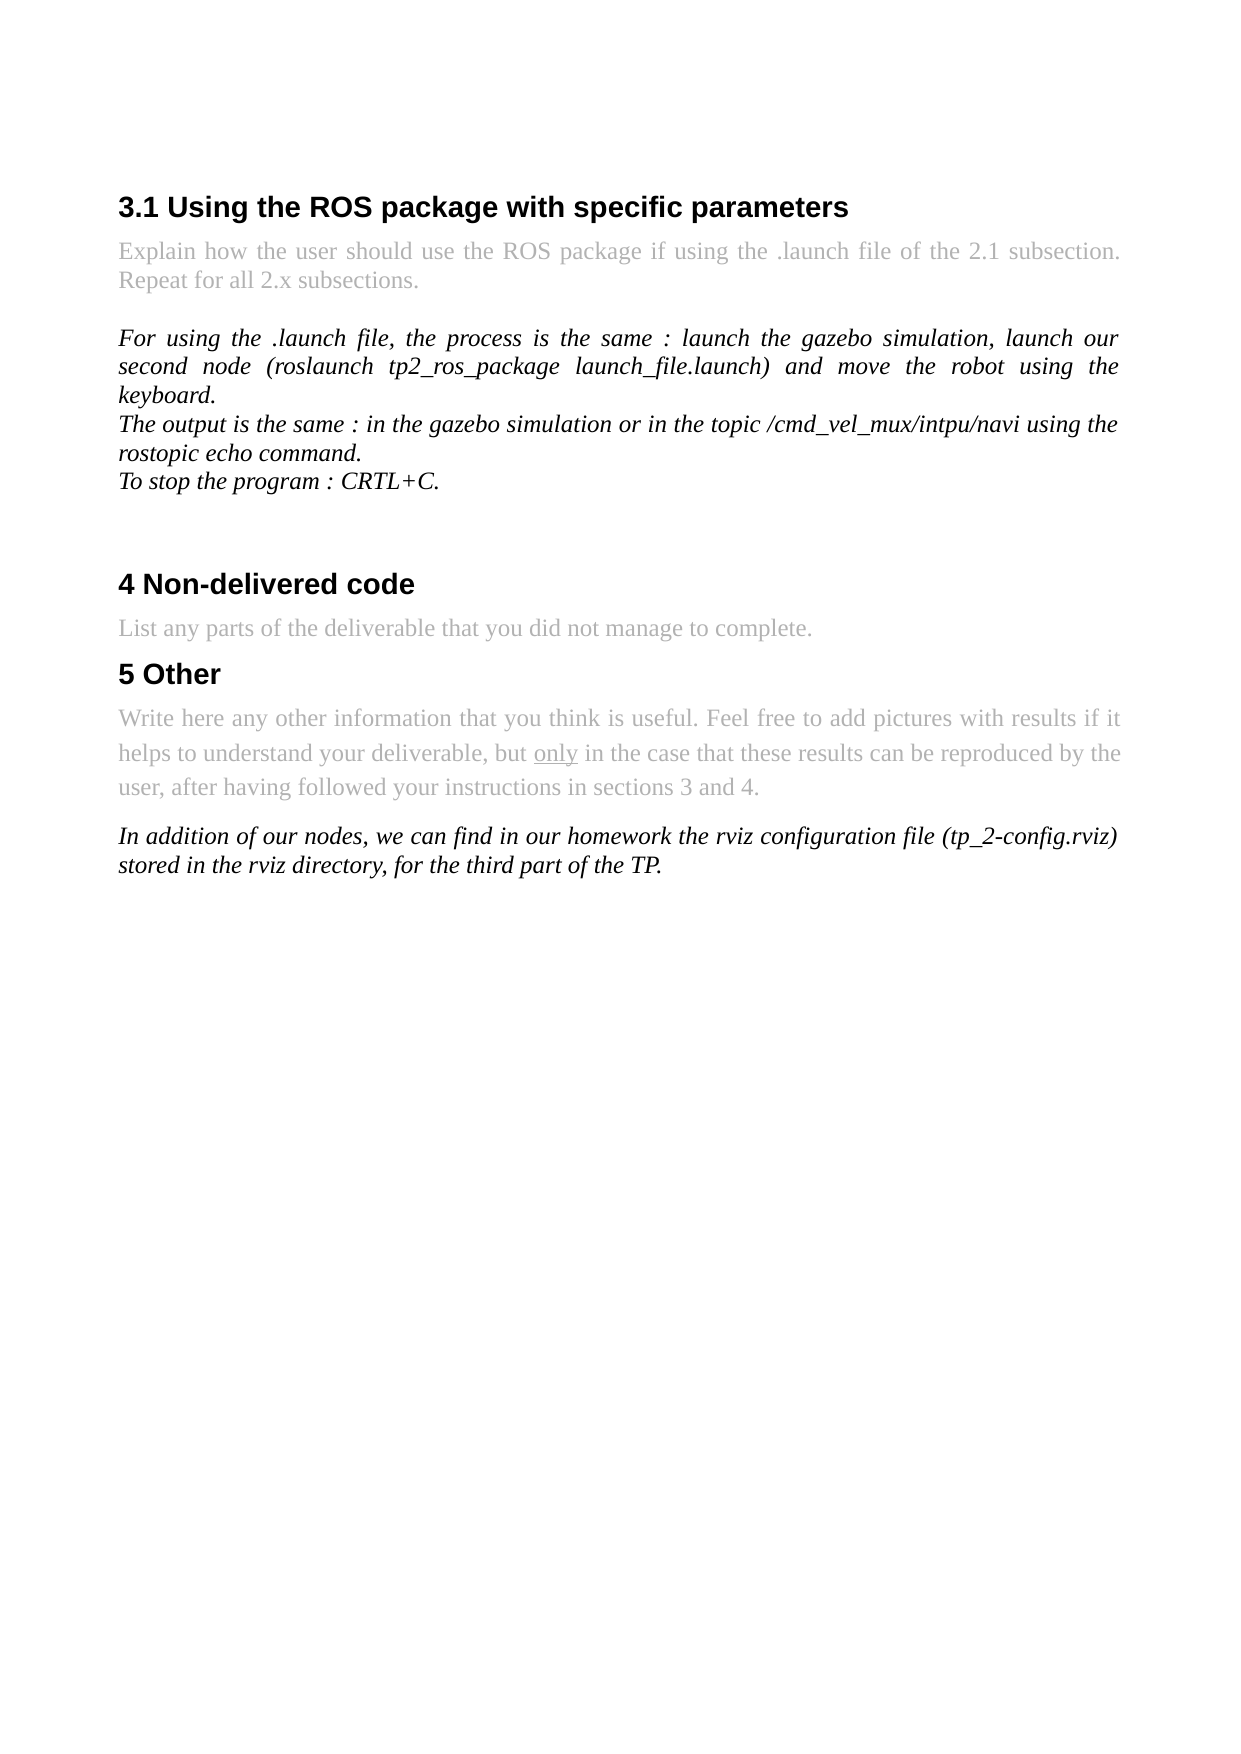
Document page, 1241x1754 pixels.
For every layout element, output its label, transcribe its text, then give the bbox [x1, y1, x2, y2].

subtitle 5 Other [118, 657, 1122, 691]
text In addition of our nodes, we can find in our homework the rviz configuration file (tp_2-config.rviz) stored in the rviz directory, for the third part of the TP. [118, 821, 1122, 879]
text Write here any other information that you think is useful. Feel free to add pictures with results if it helps to understand your deliverable, but only in the case that these results can be reproduced by the user, after having followed your instructions in sections 3 and 4. [118, 703, 1122, 801]
text The output is the same : in the gazebo simulation or in the topic /cmd_vel_mux/intpu/navi using the rostopic echo command. [118, 409, 1122, 466]
text To stop the program : CRTL+C. [118, 466, 1122, 495]
text List any parts of the deliverable that you did not manage to complete. [118, 613, 1122, 642]
text Explain how the user should use the ROS package if using the .launch file of the 2.1 subsection. Repeat for all 2.x subsections. [118, 236, 1122, 294]
text For using the .launch file, the process is the same : launch the gazebo simulation, launch our second node (roslaunch tp2_ros_package launch_file.launch) and move the robot using the keyboard. [118, 323, 1122, 409]
subtitle 4 Non-delivered code [118, 567, 1122, 601]
subtitle 3.1 Using the ROS package with specific parameters [118, 190, 1122, 224]
